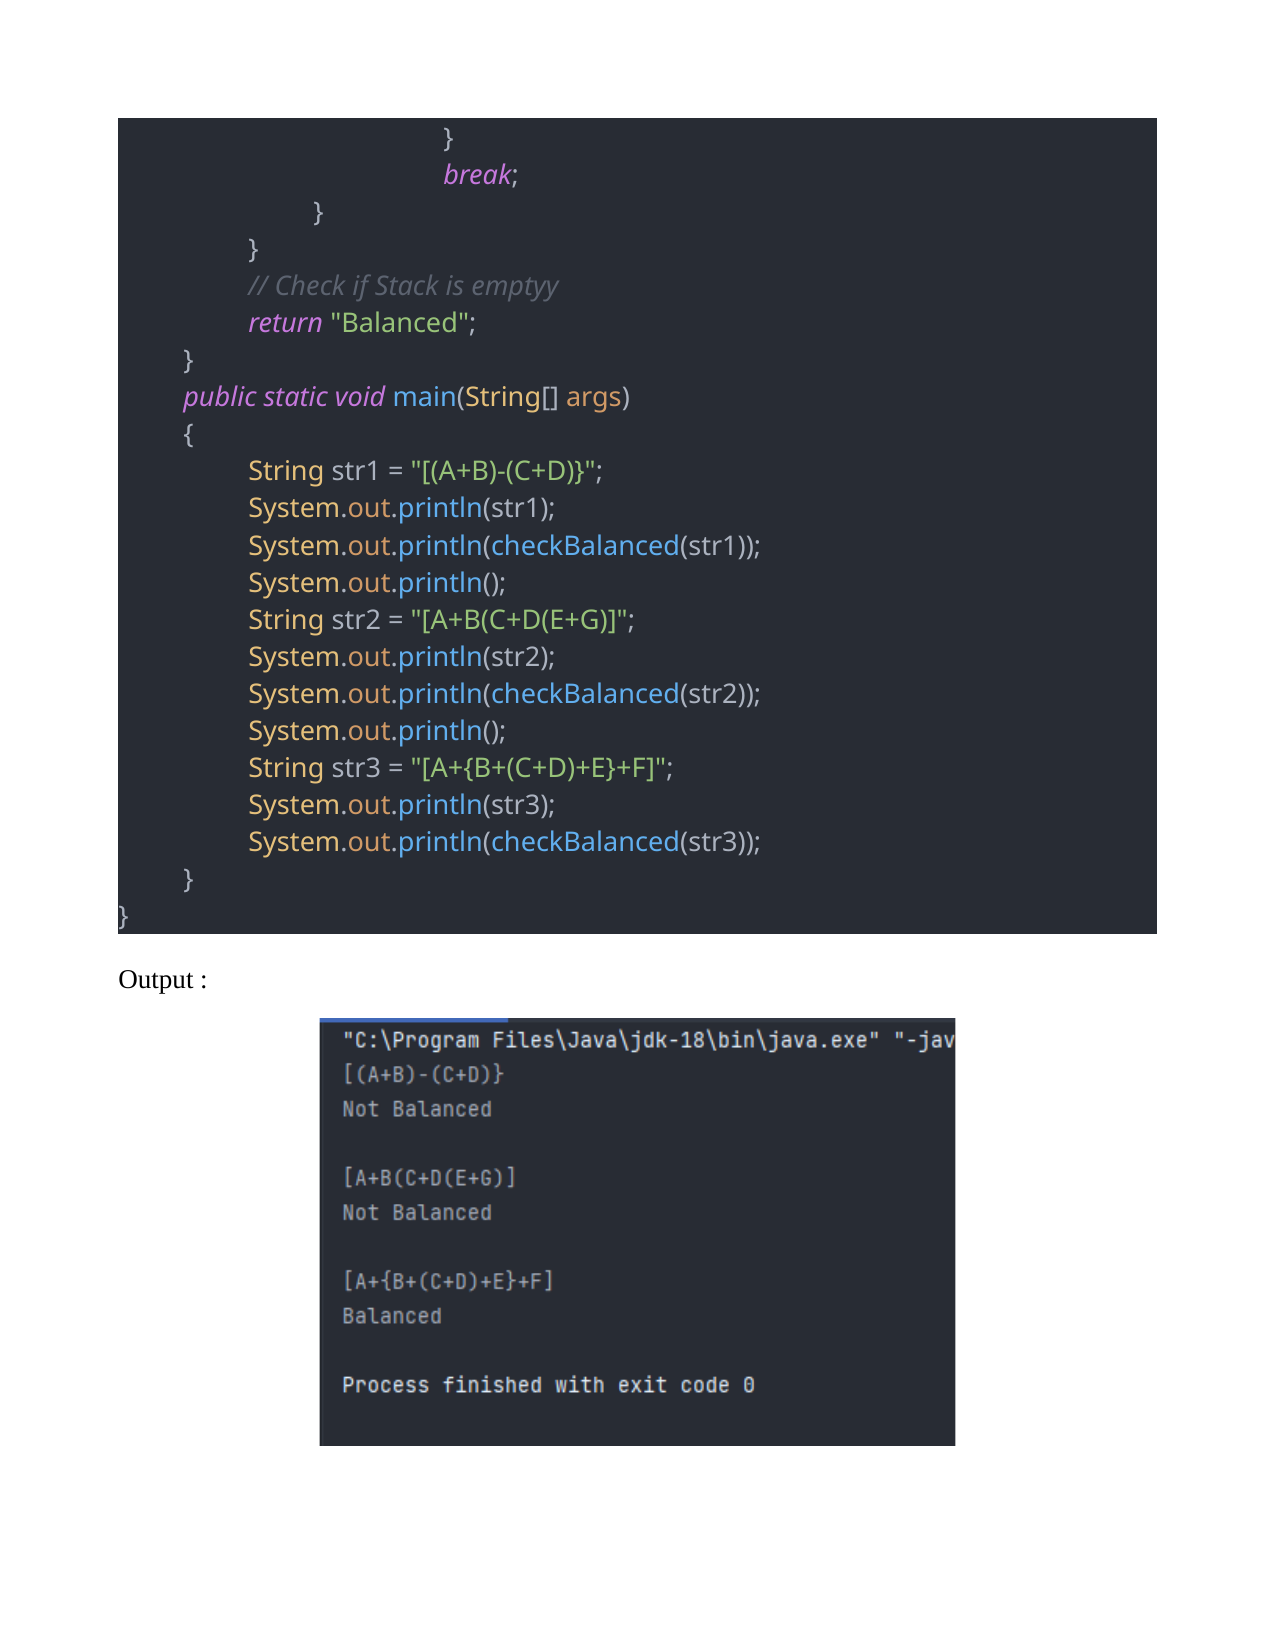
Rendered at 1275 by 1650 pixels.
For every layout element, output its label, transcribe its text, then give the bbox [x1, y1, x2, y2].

text return "Balanced"; [118, 303, 1157, 341]
text } [118, 229, 1157, 266]
text } [118, 192, 1157, 229]
text System.out.println(str2); [118, 637, 1157, 674]
text Output : [118, 963, 1157, 994]
text System.out.println(); [118, 563, 1157, 600]
text } [118, 897, 1157, 934]
text { [118, 415, 1157, 452]
text System.out.println(checkBalanced(str2)); [118, 674, 1157, 711]
text String str1 = "[(A+B)-(C+D)}"; [118, 452, 1157, 489]
text String str3 = "[A+{B+(C+D)+E}+F]"; [118, 748, 1157, 786]
picture [319, 1018, 956, 1446]
text System.out.println(); [118, 711, 1157, 748]
text public static void main(String[] args) [118, 378, 1157, 415]
text } [118, 341, 1157, 378]
text String str2 = "[A+B(C+D(E+G)]"; [118, 600, 1157, 637]
text System.out.println(checkBalanced(str1)); [118, 526, 1157, 563]
text System.out.println(str1); [118, 489, 1157, 526]
text System.out.println(checkBalanced(str3)); [118, 823, 1157, 860]
text } [118, 860, 1157, 897]
text break; [118, 155, 1157, 192]
text System.out.println(str3); [118, 786, 1157, 823]
text // Check if Stack is emptyy [118, 266, 1157, 303]
text } [118, 118, 1157, 155]
